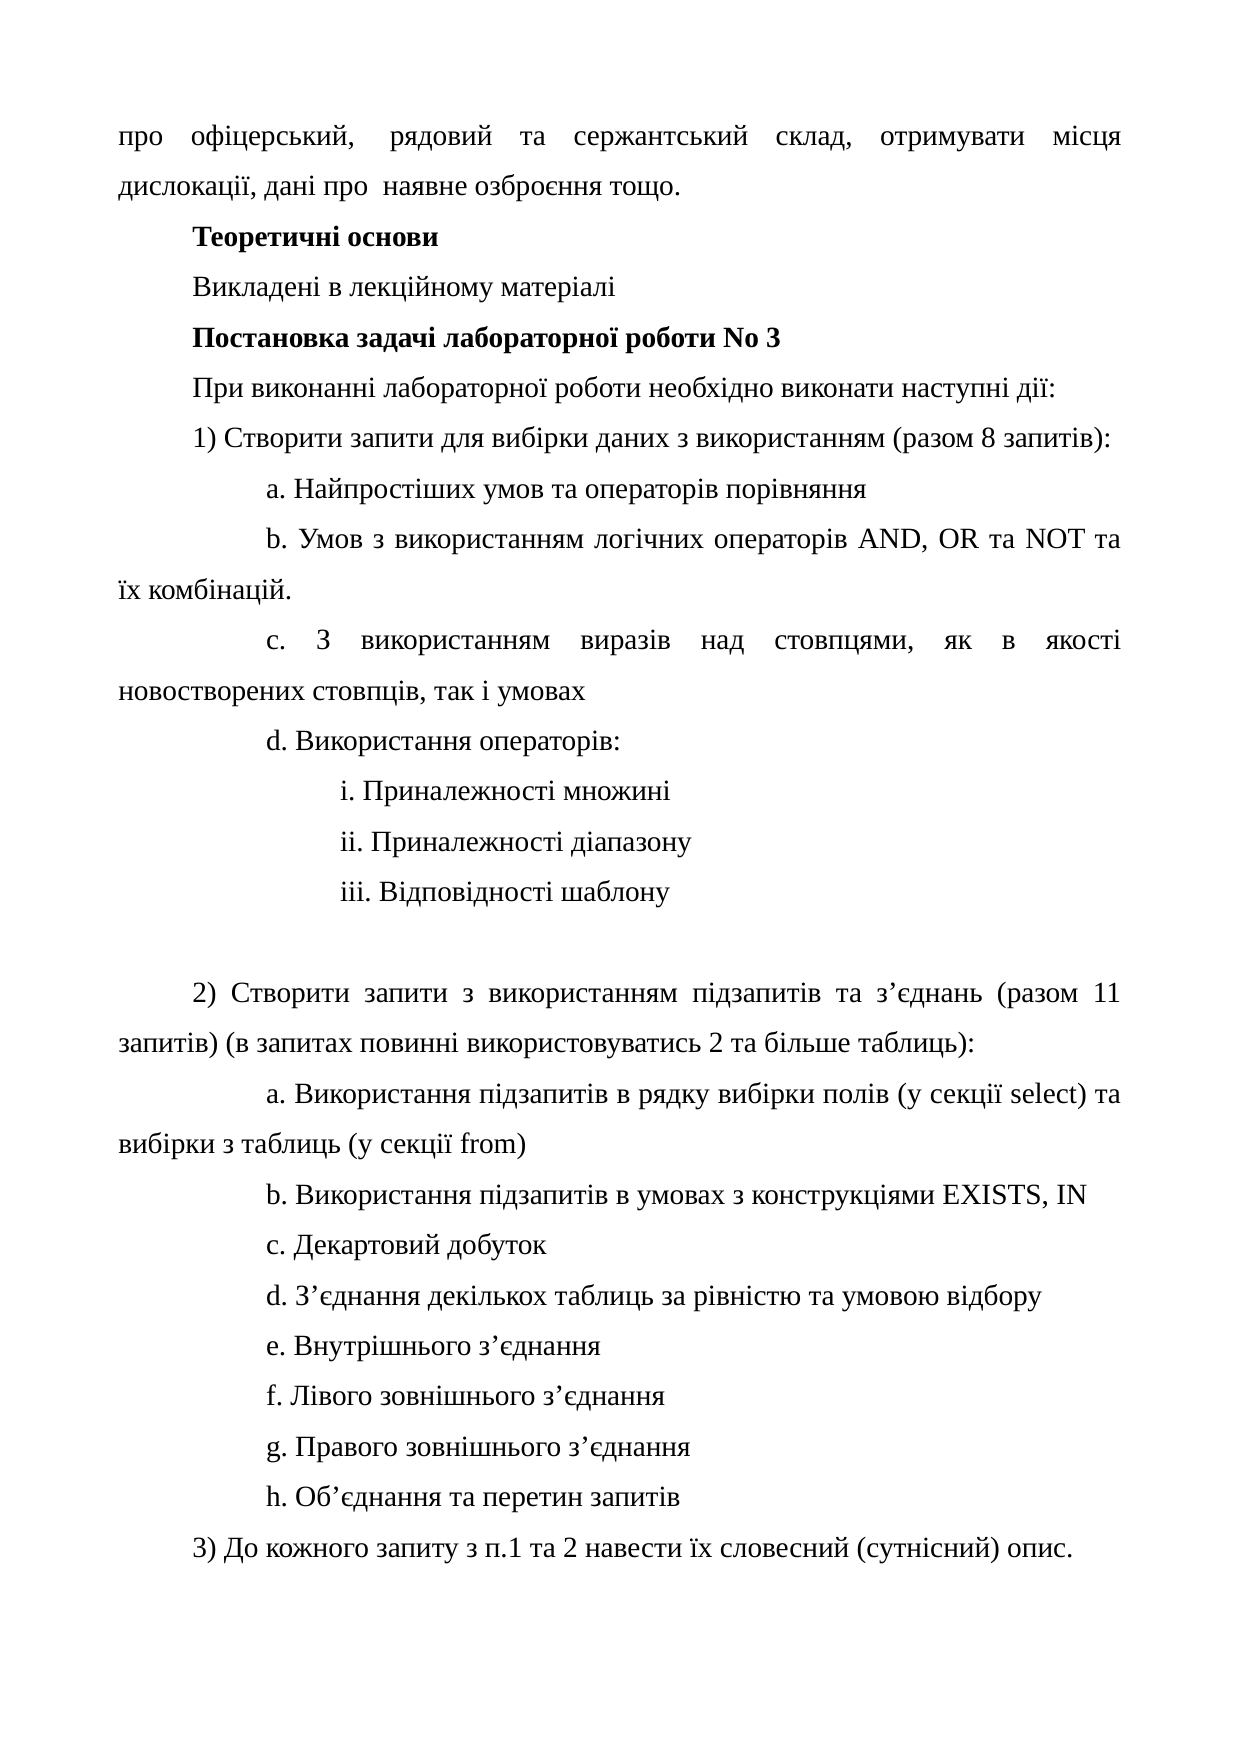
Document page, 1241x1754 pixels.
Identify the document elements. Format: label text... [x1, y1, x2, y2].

text Теоретичні основи [118, 219, 1122, 253]
text Викладені в лекційному матеріалі [118, 269, 1122, 303]
text c. Декартовий добуток [118, 1227, 1122, 1261]
text b. Використання підзапитів в умовах з конструкціями EXISTS, IN [118, 1177, 1122, 1210]
text a. Використання підзапитів в рядку вибірки полів (у секції select) та вибірки з таблиць (у секції from) [118, 1076, 1122, 1160]
text d. З’єднання декількох таблиць за рівністю та умовою відбору [118, 1278, 1122, 1311]
text 1) Створити запити для вибірки даних з використанням (разом 8 запитів): [118, 421, 1122, 454]
text f. Лівого зовнішнього з’єднання [118, 1378, 1122, 1412]
text про офіцерський, рядовий та сержантський склад, отримувати місця дислокації, дані про наявне озброєння тощо. [118, 118, 1122, 202]
text b. Умов з використанням логічних операторів AND, OR та NOT та їх комбінацій. [118, 521, 1122, 606]
text i. Приналежності множині [118, 773, 1122, 807]
text e. Внутрішнього з’єднання [118, 1328, 1122, 1362]
text h. Об’єднання та перетин запитів [118, 1479, 1122, 1513]
text iii. Відповідності шаблону [118, 874, 1122, 908]
text Постановка задачі лабораторної роботи No 3 [118, 320, 1122, 353]
text g. Правого зовнішнього з’єднання [118, 1429, 1122, 1462]
text 2) Створити запити з використанням підзапитів та з’єднань (разом 11 запитів) (в запитах повинні використовуватись 2 та більше таблиць): [118, 975, 1122, 1059]
text c. З використанням виразів над стовпцями, як в якості новостворених стовпців, так і умовах [118, 622, 1122, 706]
text 3) До кожного запиту з п.1 та 2 навести їх словесний (сутнісний) опис. [118, 1530, 1122, 1563]
text ii. Приналежності діапазону [118, 824, 1122, 858]
text При виконанні лабораторної роботи необхідно виконати наступні дії: [118, 370, 1122, 404]
text a. Найпростіших умов та операторів порівняння [118, 471, 1122, 505]
text d. Використання операторів: [118, 723, 1122, 757]
